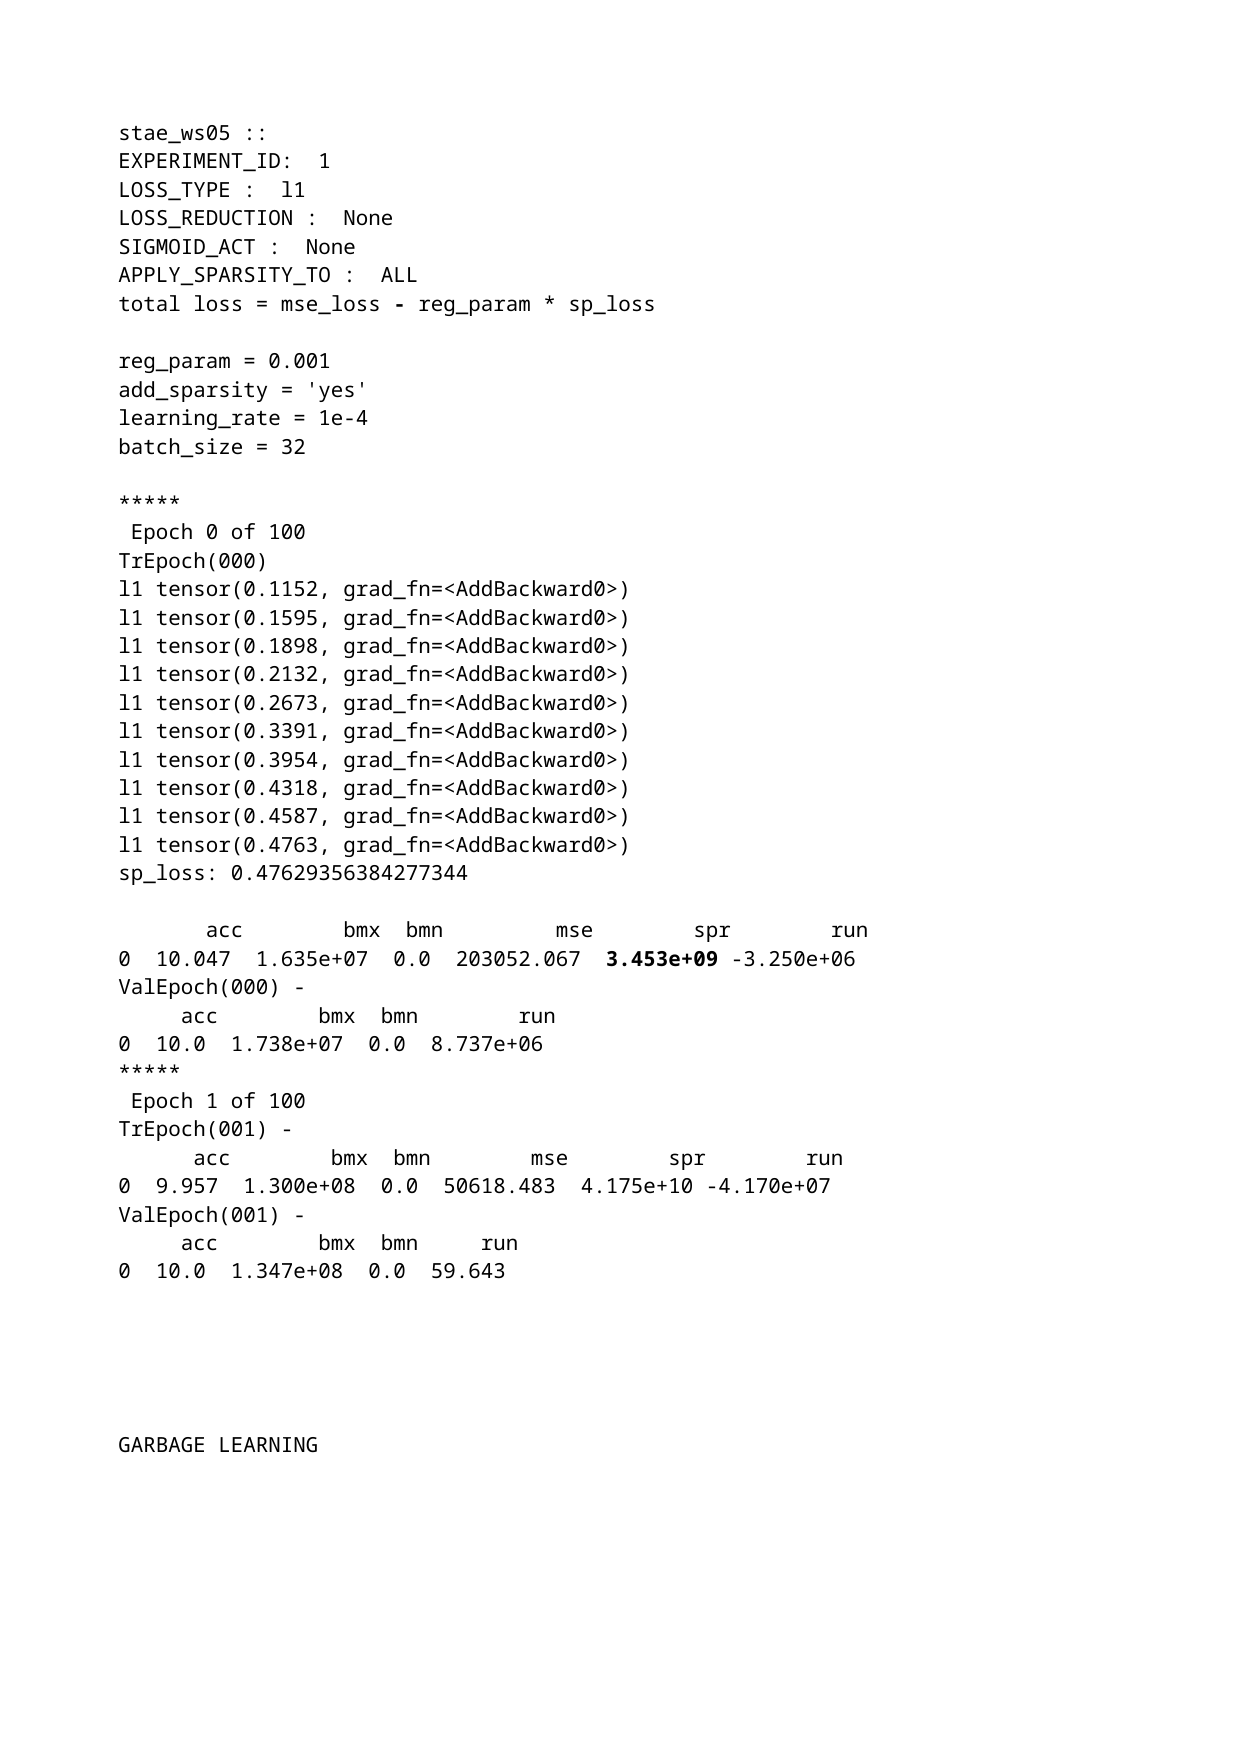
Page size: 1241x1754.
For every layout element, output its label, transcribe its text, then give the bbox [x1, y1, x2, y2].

text l1 tensor(0.4318, grad_fn=<AddBackward0>) [118, 773, 1122, 802]
text reg_param = 0.001 [118, 347, 1122, 375]
text 0 10.0 1.738e+07 0.0 8.737e+06 [118, 1029, 1122, 1058]
text l1 tensor(0.2673, grad_fn=<AddBackward0>) [118, 688, 1122, 716]
text batch_size = 32 [118, 432, 1122, 460]
text 0 9.957 1.300e+08 0.0 50618.483 4.175e+10 -4.170e+07 [118, 1171, 1122, 1200]
text 0 10.0 1.347e+08 0.0 59.643 [118, 1257, 1122, 1285]
text TrEpoch(001) - [118, 1114, 1122, 1143]
text Epoch 1 of 100 [118, 1086, 1122, 1114]
text SIGMOID_ACT : None [118, 232, 1122, 260]
text acc bmx bmn run [118, 1228, 1122, 1257]
text stae_ws05 :: [118, 118, 1122, 147]
text acc bmx bmn mse spr run [118, 1143, 1122, 1171]
text l1 tensor(0.3391, grad_fn=<AddBackward0>) [118, 716, 1122, 745]
text 0 10.047 1.635e+07 0.0 203052.067 3.453e+09 -3.250e+06 [118, 944, 1122, 972]
text EXPERIMENT_ID: 1 [118, 147, 1122, 175]
text add_sparsity = 'yes' [118, 375, 1122, 403]
text TrEpoch(000) [118, 546, 1122, 574]
text l1 tensor(0.3954, grad_fn=<AddBackward0>) [118, 745, 1122, 773]
text ValEpoch(001) - [118, 1200, 1122, 1228]
text ValEpoch(000) - [118, 972, 1122, 1001]
text sp_loss: 0.47629356384277344 [118, 858, 1122, 887]
text l1 tensor(0.4587, grad_fn=<AddBackward0>) [118, 802, 1122, 830]
text learning_rate = 1e-4 [118, 403, 1122, 432]
text acc bmx bmn run [118, 1001, 1122, 1029]
text GARBAGE LEARNING [118, 1430, 1122, 1459]
text l1 tensor(0.2132, grad_fn=<AddBackward0>) [118, 659, 1122, 688]
text acc bmx bmn mse spr run [118, 915, 1122, 944]
text ***** [118, 489, 1122, 517]
text l1 tensor(0.1898, grad_fn=<AddBackward0>) [118, 631, 1122, 659]
text l1 tensor(0.1595, grad_fn=<AddBackward0>) [118, 603, 1122, 631]
text Epoch 0 of 100 [118, 517, 1122, 546]
text APPLY_SPARSITY_TO : ALL [118, 260, 1122, 289]
text ***** [118, 1058, 1122, 1086]
text LOSS_REDUCTION : None [118, 203, 1122, 232]
text total loss = mse_loss - reg_param * sp_loss [118, 289, 1122, 317]
text l1 tensor(0.4763, grad_fn=<AddBackward0>) [118, 830, 1122, 858]
text LOSS_TYPE : l1 [118, 175, 1122, 203]
text l1 tensor(0.1152, grad_fn=<AddBackward0>) [118, 574, 1122, 603]
